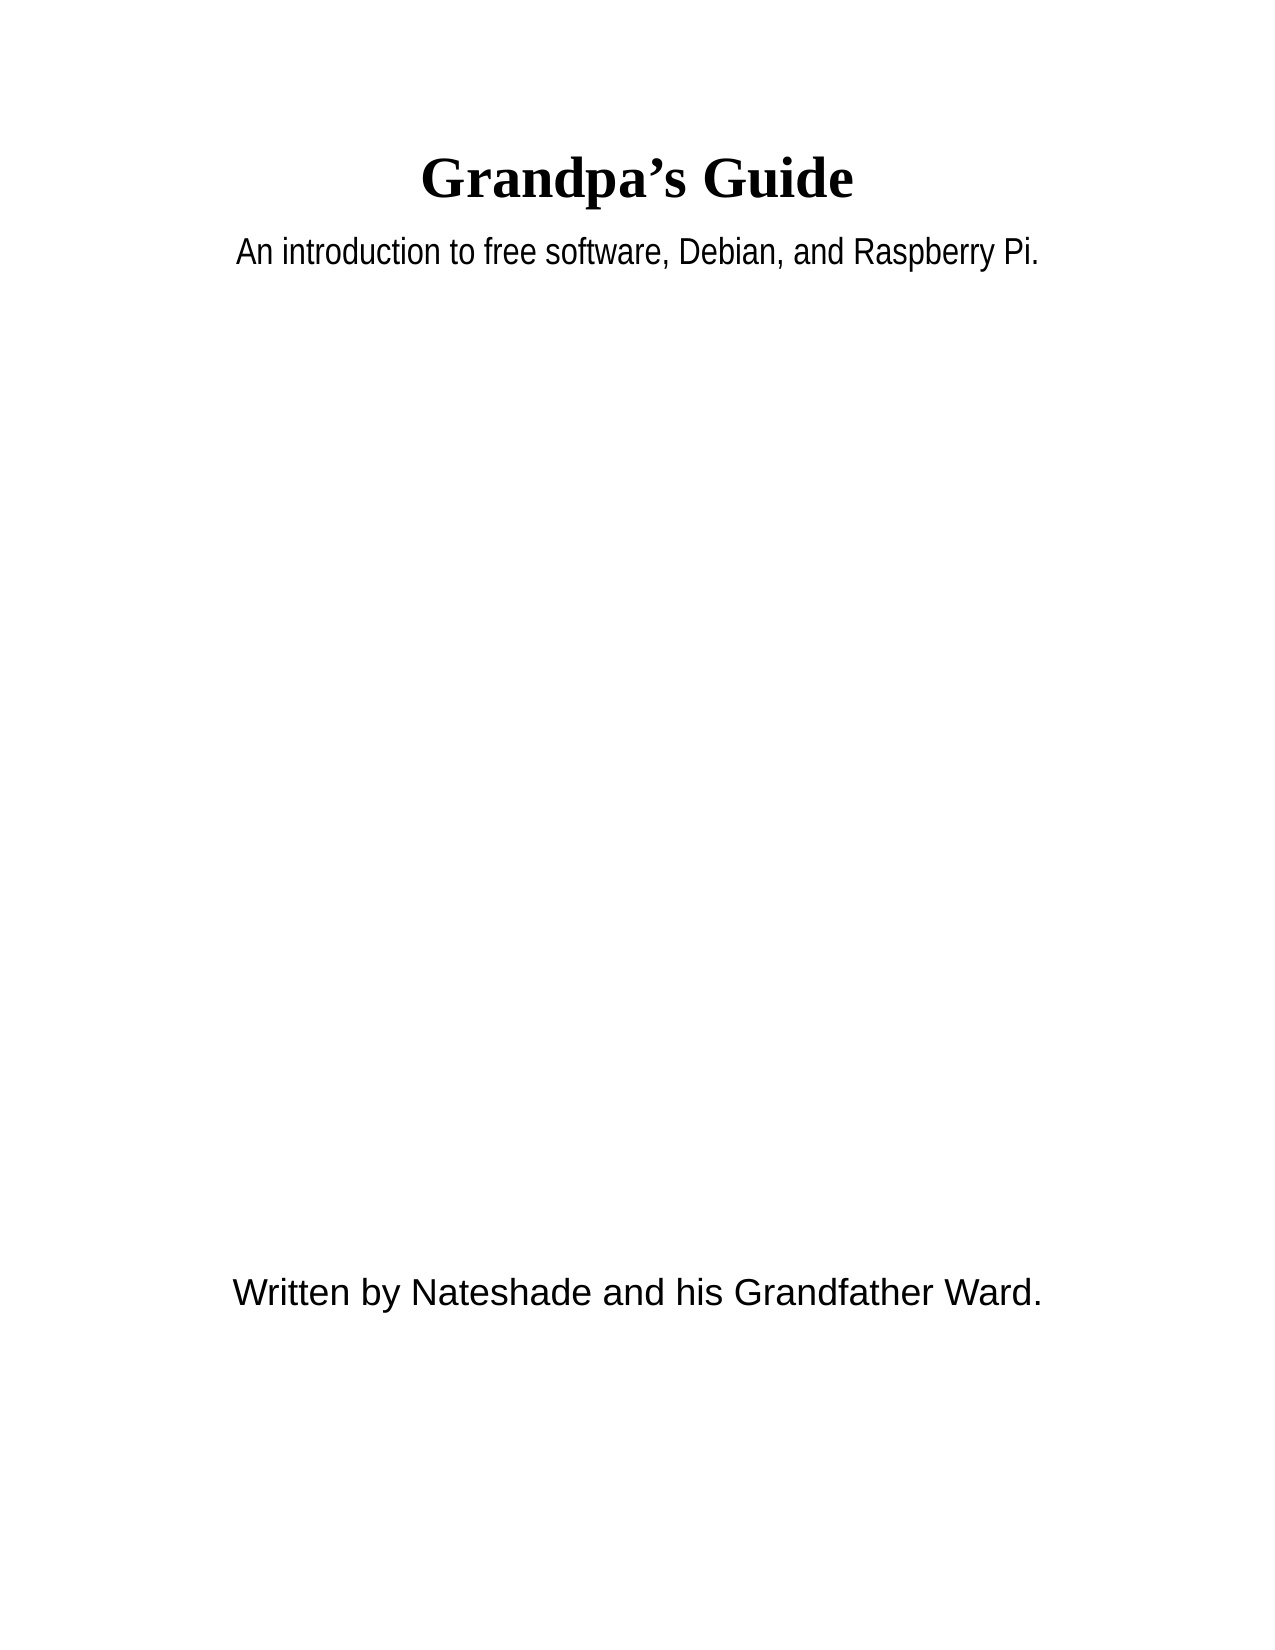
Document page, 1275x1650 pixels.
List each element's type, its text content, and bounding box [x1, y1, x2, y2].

subtitle Written by Nateshade and his Grandfather Ward. [118, 1270, 1157, 1313]
subtitle An introduction to free software, Debian, and Raspberry Pi. [118, 229, 1157, 272]
title Grandpa’s Guide [118, 143, 1157, 210]
